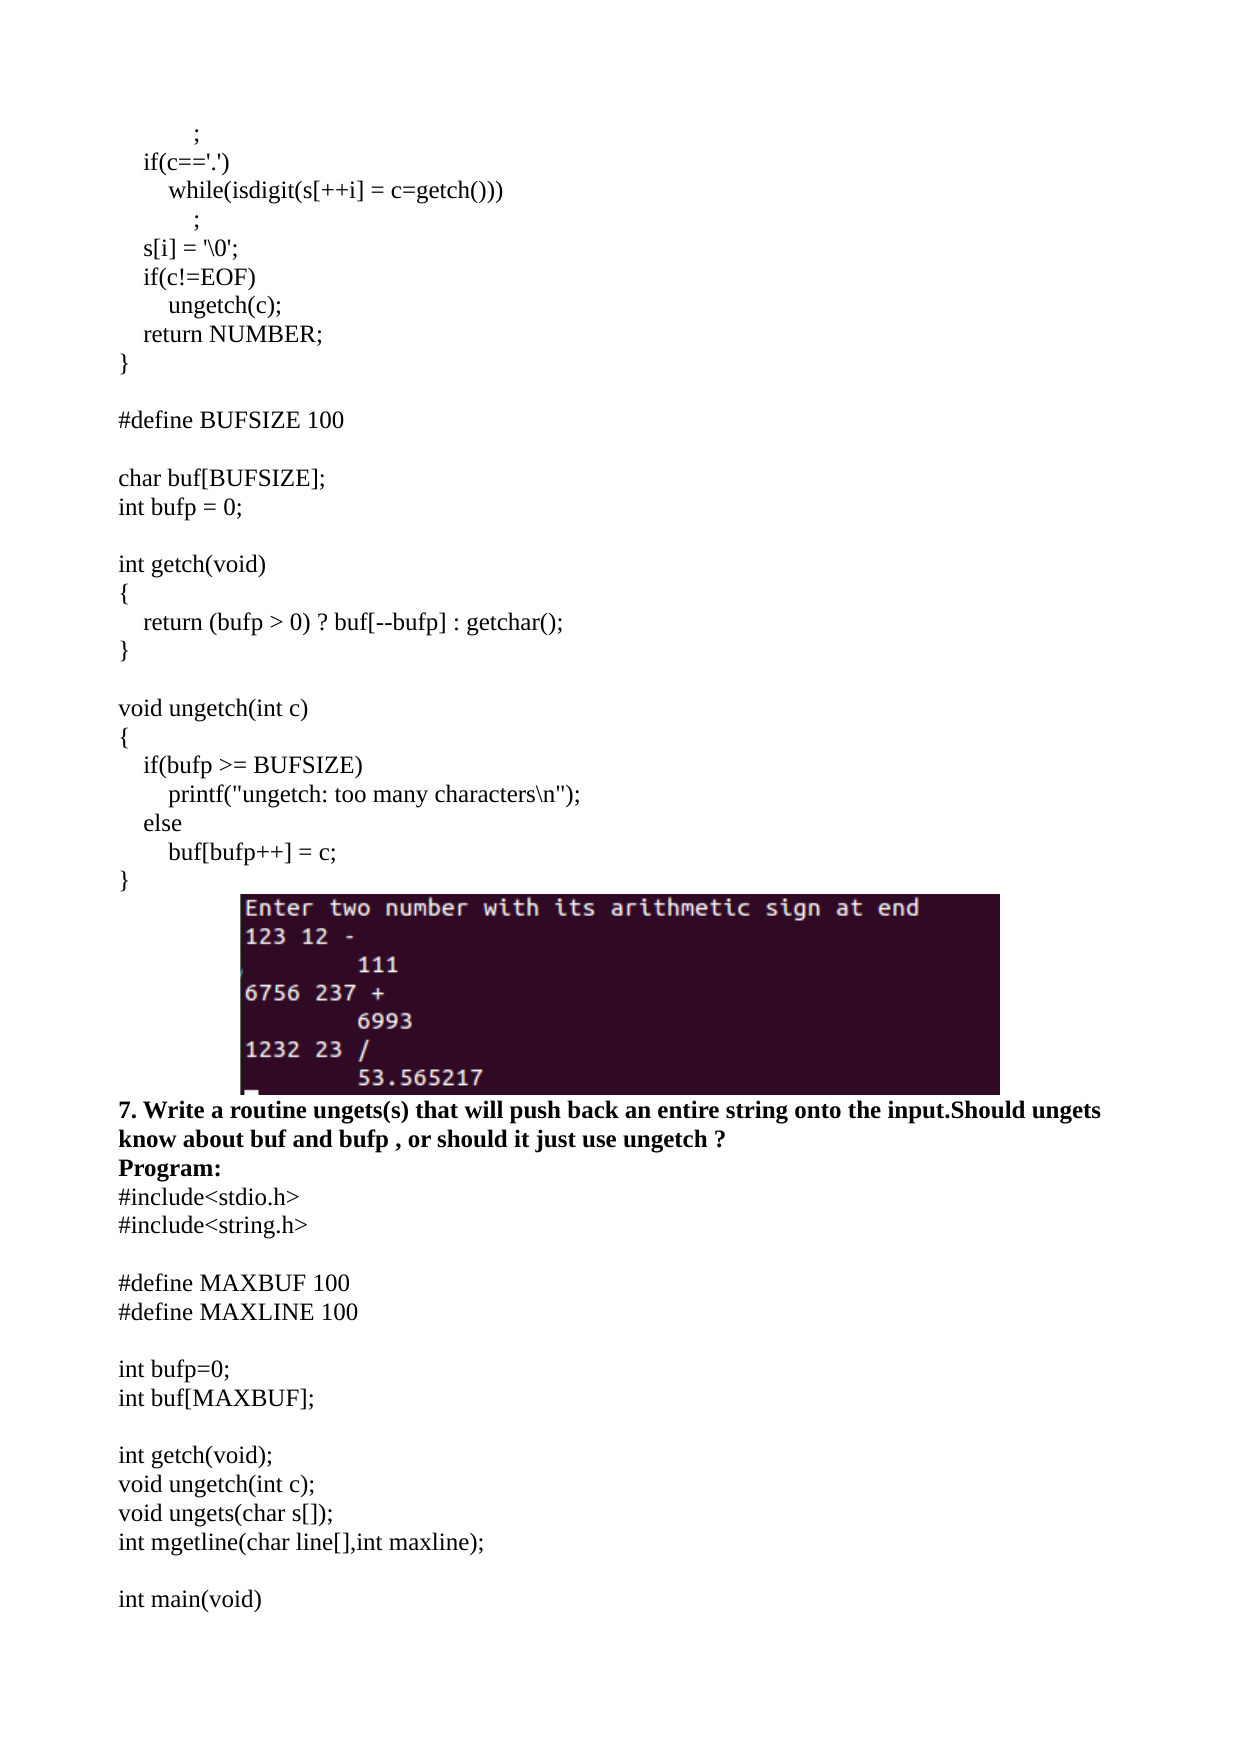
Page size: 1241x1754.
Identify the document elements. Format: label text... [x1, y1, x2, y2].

text return (bufp > 0) ? buf[--bufp] : getchar(); [118, 607, 1122, 636]
text } [118, 866, 1122, 894]
text 7. Write a routine ungets(s) that will push back an entire string onto the input.Should ungets know about buf and bufp , or should it just use ungetch ? [118, 1096, 1122, 1153]
text printf("ungetch: too many characters\n"); [118, 779, 1122, 808]
text Program: [118, 1153, 1122, 1182]
text } [118, 636, 1122, 664]
text else [118, 808, 1122, 837]
text while(isdigit(s[++i] = c=getch())) [118, 176, 1122, 204]
text if(bufp >= BUFSIZE) [118, 751, 1122, 779]
text ; [118, 204, 1122, 233]
text s[i] = '\0'; [118, 233, 1122, 262]
text if(c=='.') [118, 147, 1122, 176]
text return NUMBER; [118, 319, 1122, 348]
text int getch(void) [118, 549, 1122, 578]
text if(c!=EOF) [118, 262, 1122, 291]
text void ungetch(int c) [118, 693, 1122, 722]
text int buf[MAXBUF]; [118, 1383, 1122, 1412]
text void ungets(char s[]); [118, 1498, 1122, 1527]
text void ungetch(int c); [118, 1469, 1122, 1498]
text #include<stdio.h> [118, 1182, 1122, 1211]
text int mgetline(char line[],int maxline); [118, 1527, 1122, 1556]
text int main(void) [118, 1584, 1122, 1613]
text { [118, 722, 1122, 751]
picture [240, 894, 1000, 1095]
text int bufp = 0; [118, 492, 1122, 521]
text int bufp=0; [118, 1354, 1122, 1383]
text char buf[BUFSIZE]; [118, 463, 1122, 492]
text int getch(void); [118, 1441, 1122, 1469]
text #include<string.h> [118, 1211, 1122, 1239]
text #define MAXLINE 100 [118, 1297, 1122, 1326]
text ungetch(c); [118, 291, 1122, 319]
text ; [118, 118, 1122, 147]
text buf[bufp++] = c; [118, 837, 1122, 866]
text { [118, 578, 1122, 607]
text } [118, 348, 1122, 377]
text #define MAXBUF 100 [118, 1268, 1122, 1297]
text #define BUFSIZE 100 [118, 406, 1122, 434]
